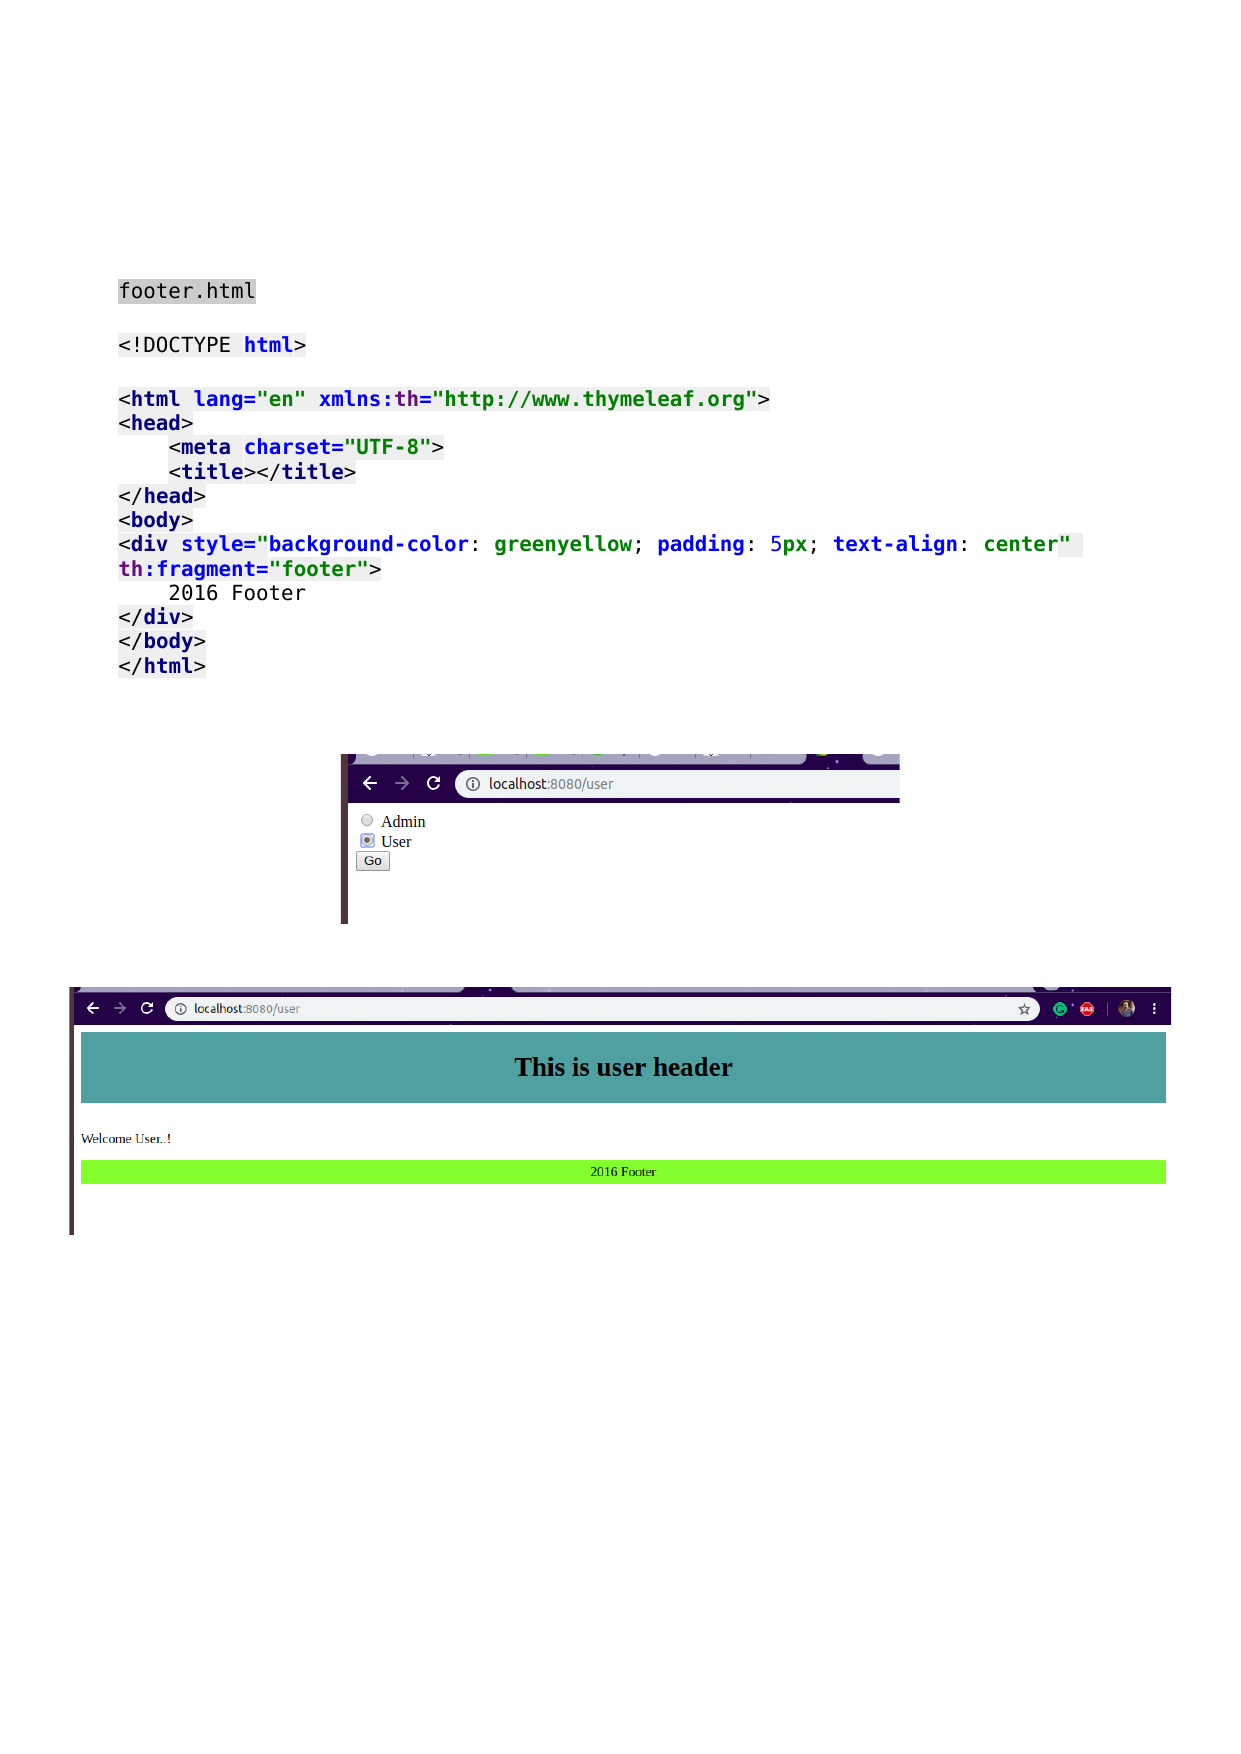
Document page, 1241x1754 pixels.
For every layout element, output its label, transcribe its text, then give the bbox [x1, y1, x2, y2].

text </div> [118, 605, 1122, 629]
text <div style="background-color: greenyellow; padding: 5px; text-align: center" th:fragment="footer"> [118, 532, 1122, 581]
text <body> [118, 508, 1122, 532]
text <head> [118, 411, 1122, 435]
text </head> [118, 484, 1122, 508]
picture [69, 987, 1172, 1235]
text <!DOCTYPE html> [118, 333, 1122, 357]
text <meta charset="UTF-8"> [118, 435, 1122, 460]
text 2016 Footer [118, 581, 1122, 605]
text </html> [118, 654, 1122, 678]
text <html lang="en" xmlns:th="http://www.thymeleaf.org"> [118, 387, 1122, 411]
picture [340, 754, 455, 853]
text <title></title> [118, 460, 1122, 484]
text footer.html [118, 279, 1122, 304]
text </body> [118, 629, 1122, 654]
